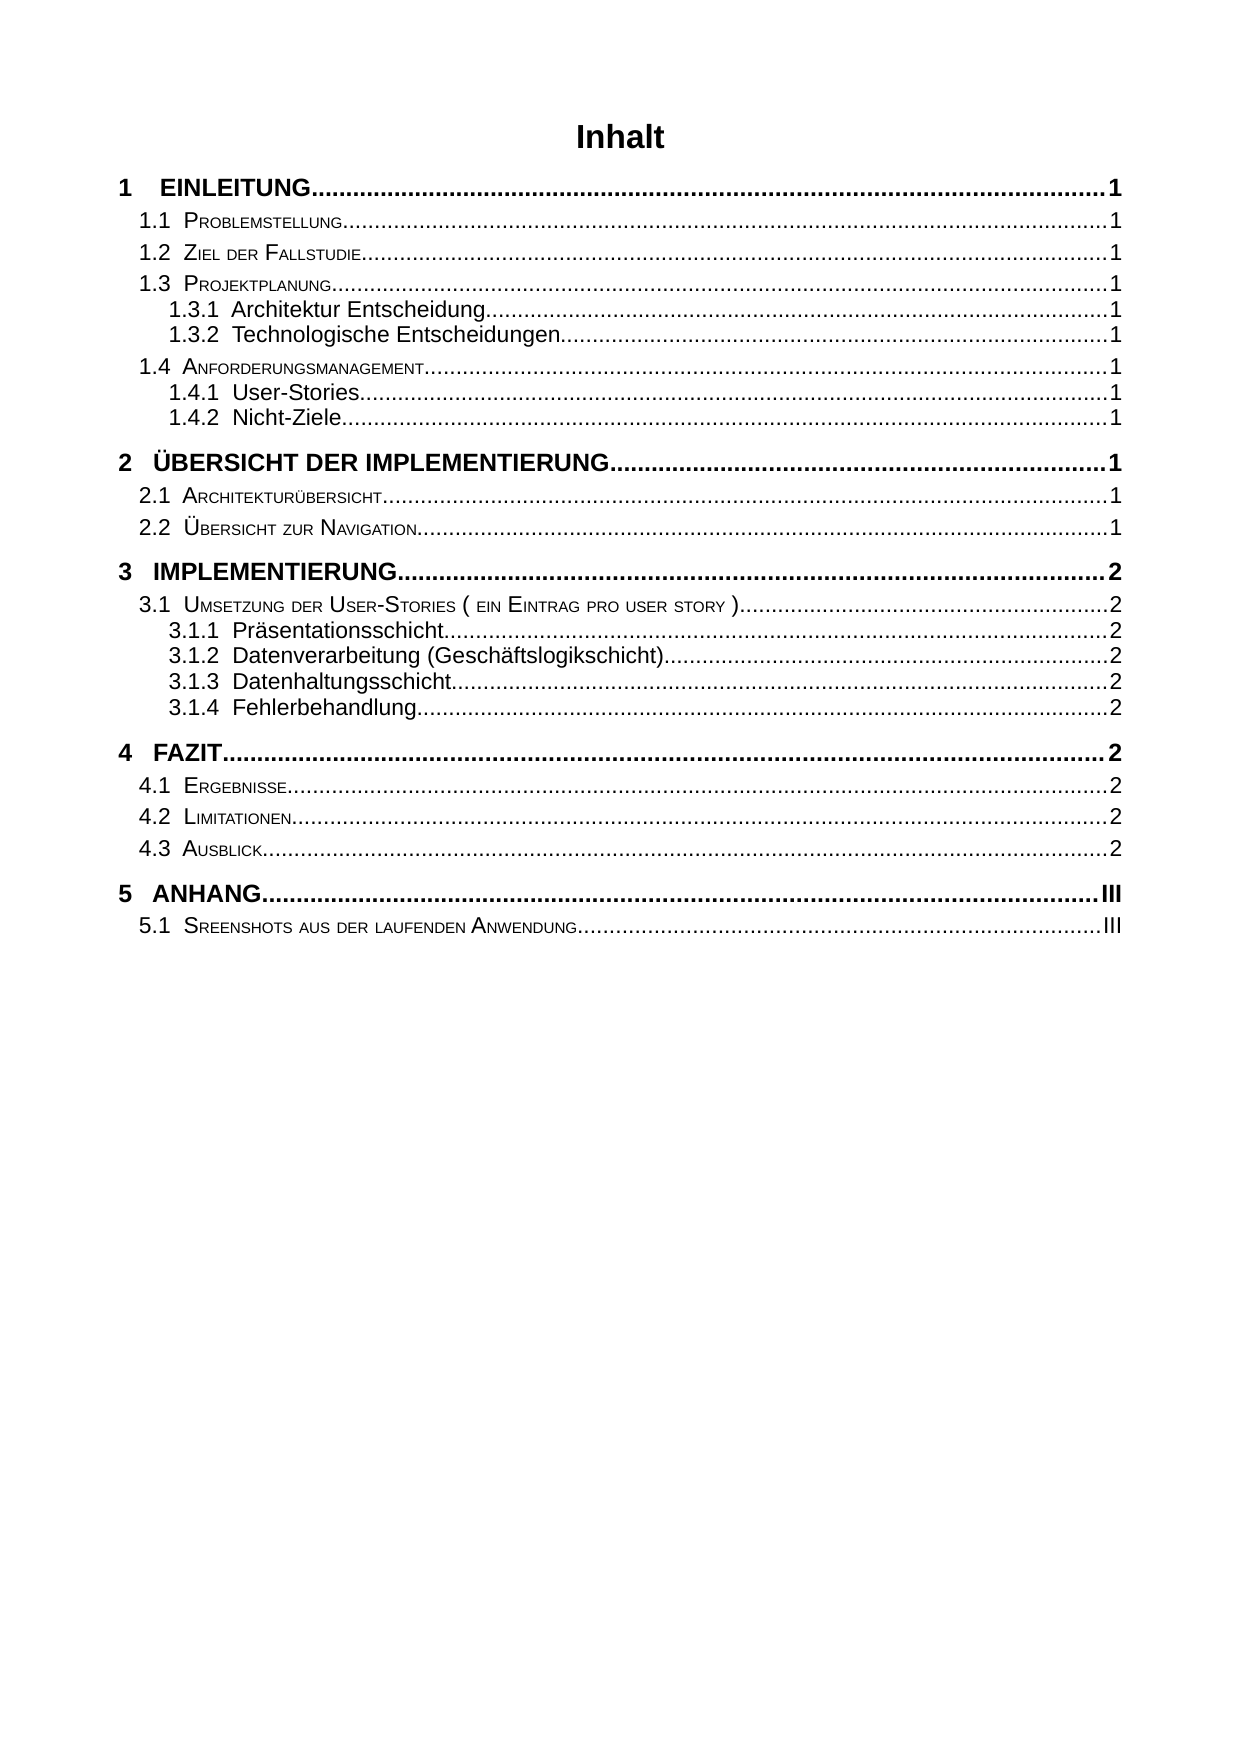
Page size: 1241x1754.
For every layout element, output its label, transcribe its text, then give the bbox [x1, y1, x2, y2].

text 2.2 Übersicht zur Navigation 1 [139, 514, 1122, 540]
text 3.1 Umsetzung der User-Stories ( ein Eintrag pro user story ) 2 [139, 592, 1122, 618]
text 1.3 Projektplanung 1 [139, 271, 1122, 296]
text 3.1.2 Datenverarbeitung (Geschäftslogikschicht) 2 [168, 643, 1122, 669]
text 3 Implementierung 2 [118, 558, 1122, 586]
text 1 Einleitung 1 [118, 174, 1122, 202]
subtitle Inhalt [118, 118, 1122, 155]
text 5 Anhang III [118, 879, 1122, 907]
text 2 Übersicht der Implementierung 1 [118, 449, 1122, 477]
text 5.1 Sreenshots aus der laufenden Anwendung III [139, 913, 1122, 939]
text 4.2 Limitationen 2 [139, 804, 1122, 829]
text 2.1 Architekturübersicht 1 [139, 483, 1122, 508]
text 1.4.1 User-Stories 1 [168, 379, 1122, 405]
text 4.1 Ergebnisse 2 [139, 772, 1122, 798]
text 1.3.2 Technologische Entscheidungen 1 [168, 322, 1122, 348]
text 1.4.2 Nicht-Ziele 1 [168, 405, 1122, 430]
text 1.3.1 Architektur Entscheidung 1 [168, 296, 1122, 322]
text 4.3 Ausblick 2 [139, 835, 1122, 861]
text 3.1.3 Datenhaltungsschicht 2 [168, 669, 1122, 694]
text 3.1.1 Präsentationsschicht 2 [168, 618, 1122, 643]
text 4 Fazit 2 [118, 738, 1122, 766]
text 3.1.4 Fehlerbehandlung 2 [168, 694, 1122, 720]
text 1.2 Ziel der Fallstudie 1 [139, 239, 1122, 265]
text 1.4 Anforderungsmanagement 1 [139, 353, 1122, 379]
text 1.1 Problemstellung 1 [139, 208, 1122, 233]
